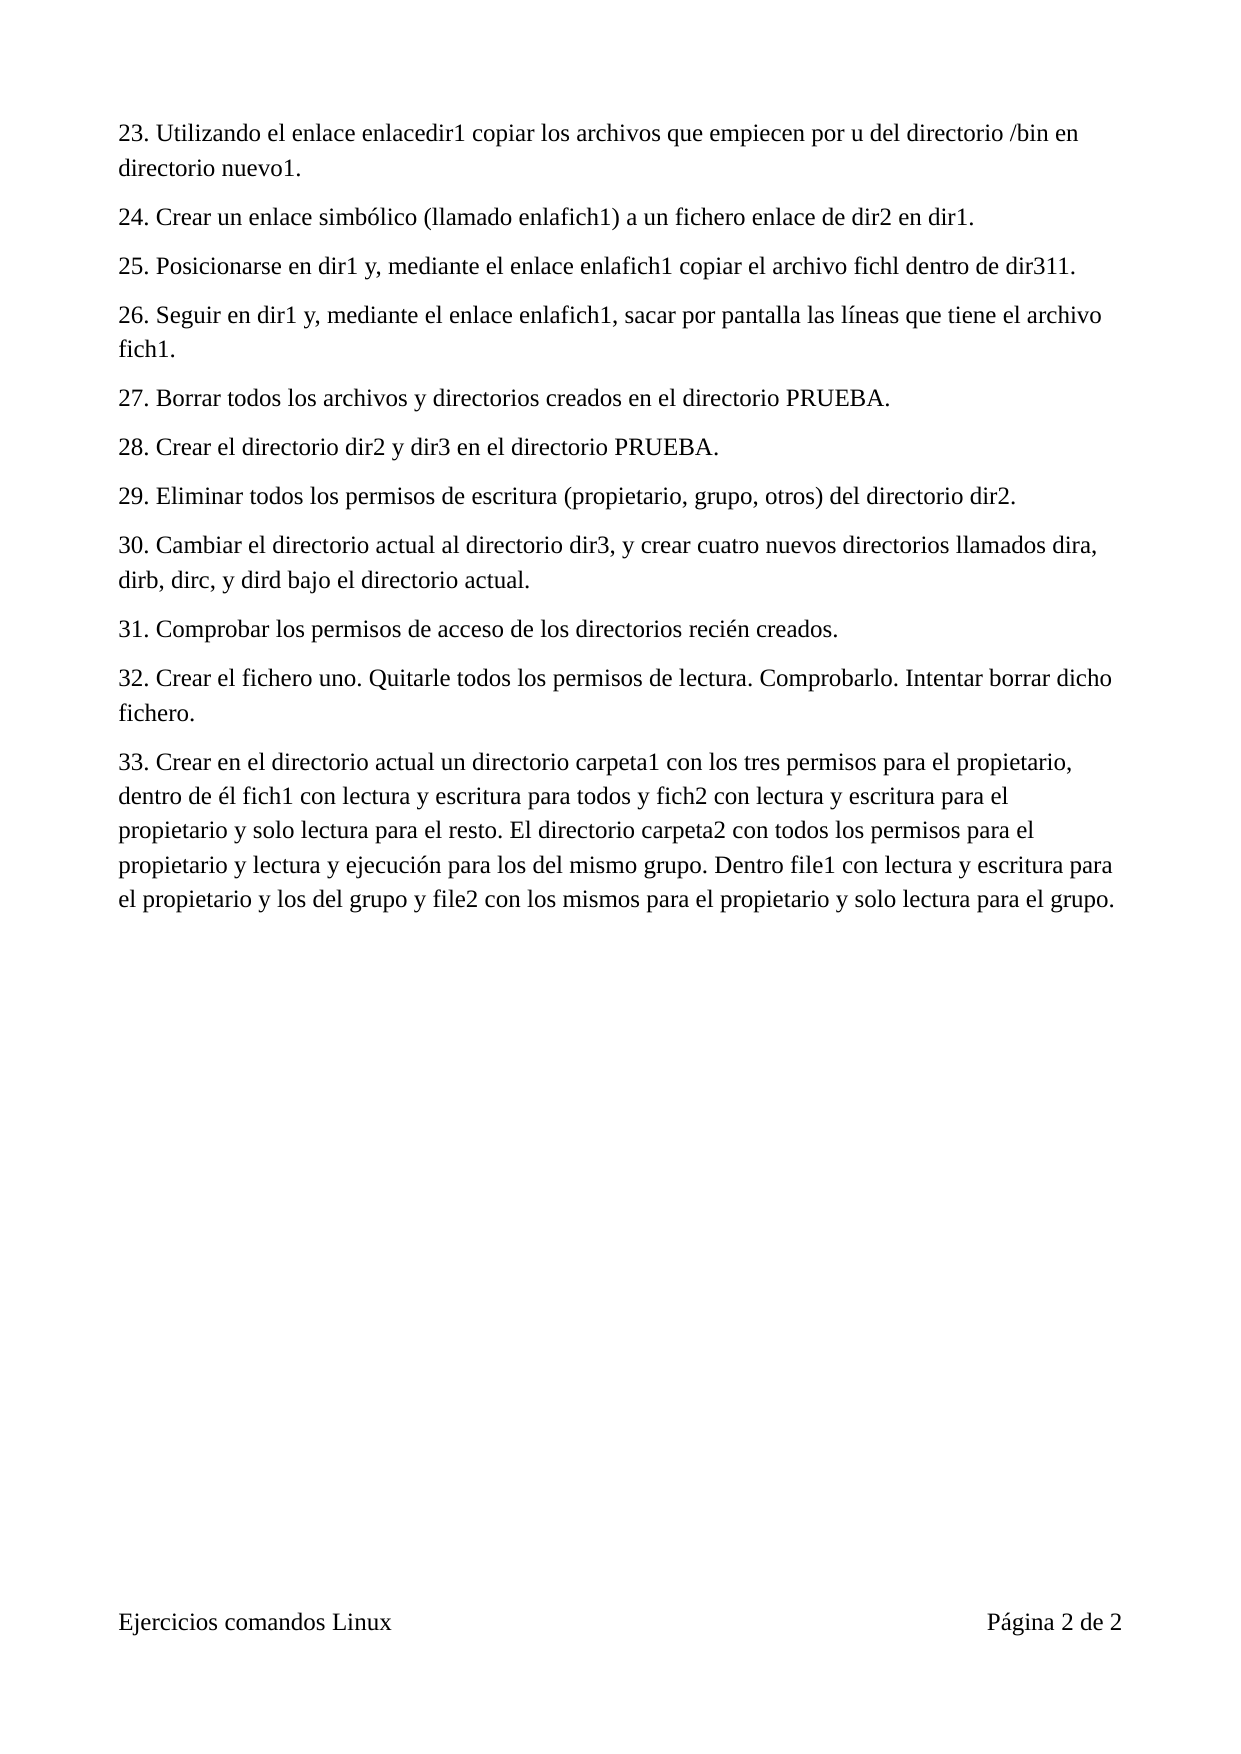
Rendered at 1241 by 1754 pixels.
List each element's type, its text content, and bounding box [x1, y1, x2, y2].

text 33. Crear en el directorio actual un directorio carpeta1 con los tres permisos para el propietario, dentro de él fich1 con lectura y escritura para todos y fich2 con lectura y escritura para el propietario y solo lectura para el resto. El directorio carpeta2 con todos los permisos para el propietario y lectura y ejecución para los del mismo grupo. Dentro file1 con lectura y escritura para el propietario y los del grupo y file2 con los mismos para el propietario y solo lectura para el grupo. [118, 747, 1122, 913]
text 31. Comprobar los permisos de acceso de los directorios recién creados. [118, 614, 1122, 643]
text 24. Crear un enlace simbólico (llamado enlafich1) a un fichero enlace de dir2 en dir1. [118, 202, 1122, 230]
text 28. Crear el directorio dir2 y dir3 en el directorio PRUEBA. [118, 432, 1122, 461]
text 30. Cambiar el directorio actual al directorio dir3, y crear cuatro nuevos directorios llamados dira, dirb, dirc, y dird bajo el directorio actual. [118, 531, 1122, 594]
text 26. Seguir en dir1 y, mediante el enlace enlafich1, sacar por pantalla las líneas que tiene el archivo fich1. [118, 300, 1122, 363]
text 25. Posicionarse en dir1 y, mediante el enlace enlafich1 copiar el archivo fichl dentro de dir311. [118, 251, 1122, 279]
text 23. Utilizando el enlace enlacedir1 copiar los archivos que empiecen por u del directorio /bin en directorio nuevo1. [118, 118, 1122, 181]
text 27. Borrar todos los archivos y directorios creados en el directorio PRUEBA. [118, 383, 1122, 412]
text 29. Eliminar todos los permisos de escritura (propietario, grupo, otros) del directorio dir2. [118, 481, 1122, 510]
text 32. Crear el fichero uno. Quitarle todos los permisos de lectura. Comprobarlo. Intentar borrar dicho fichero. [118, 663, 1122, 726]
